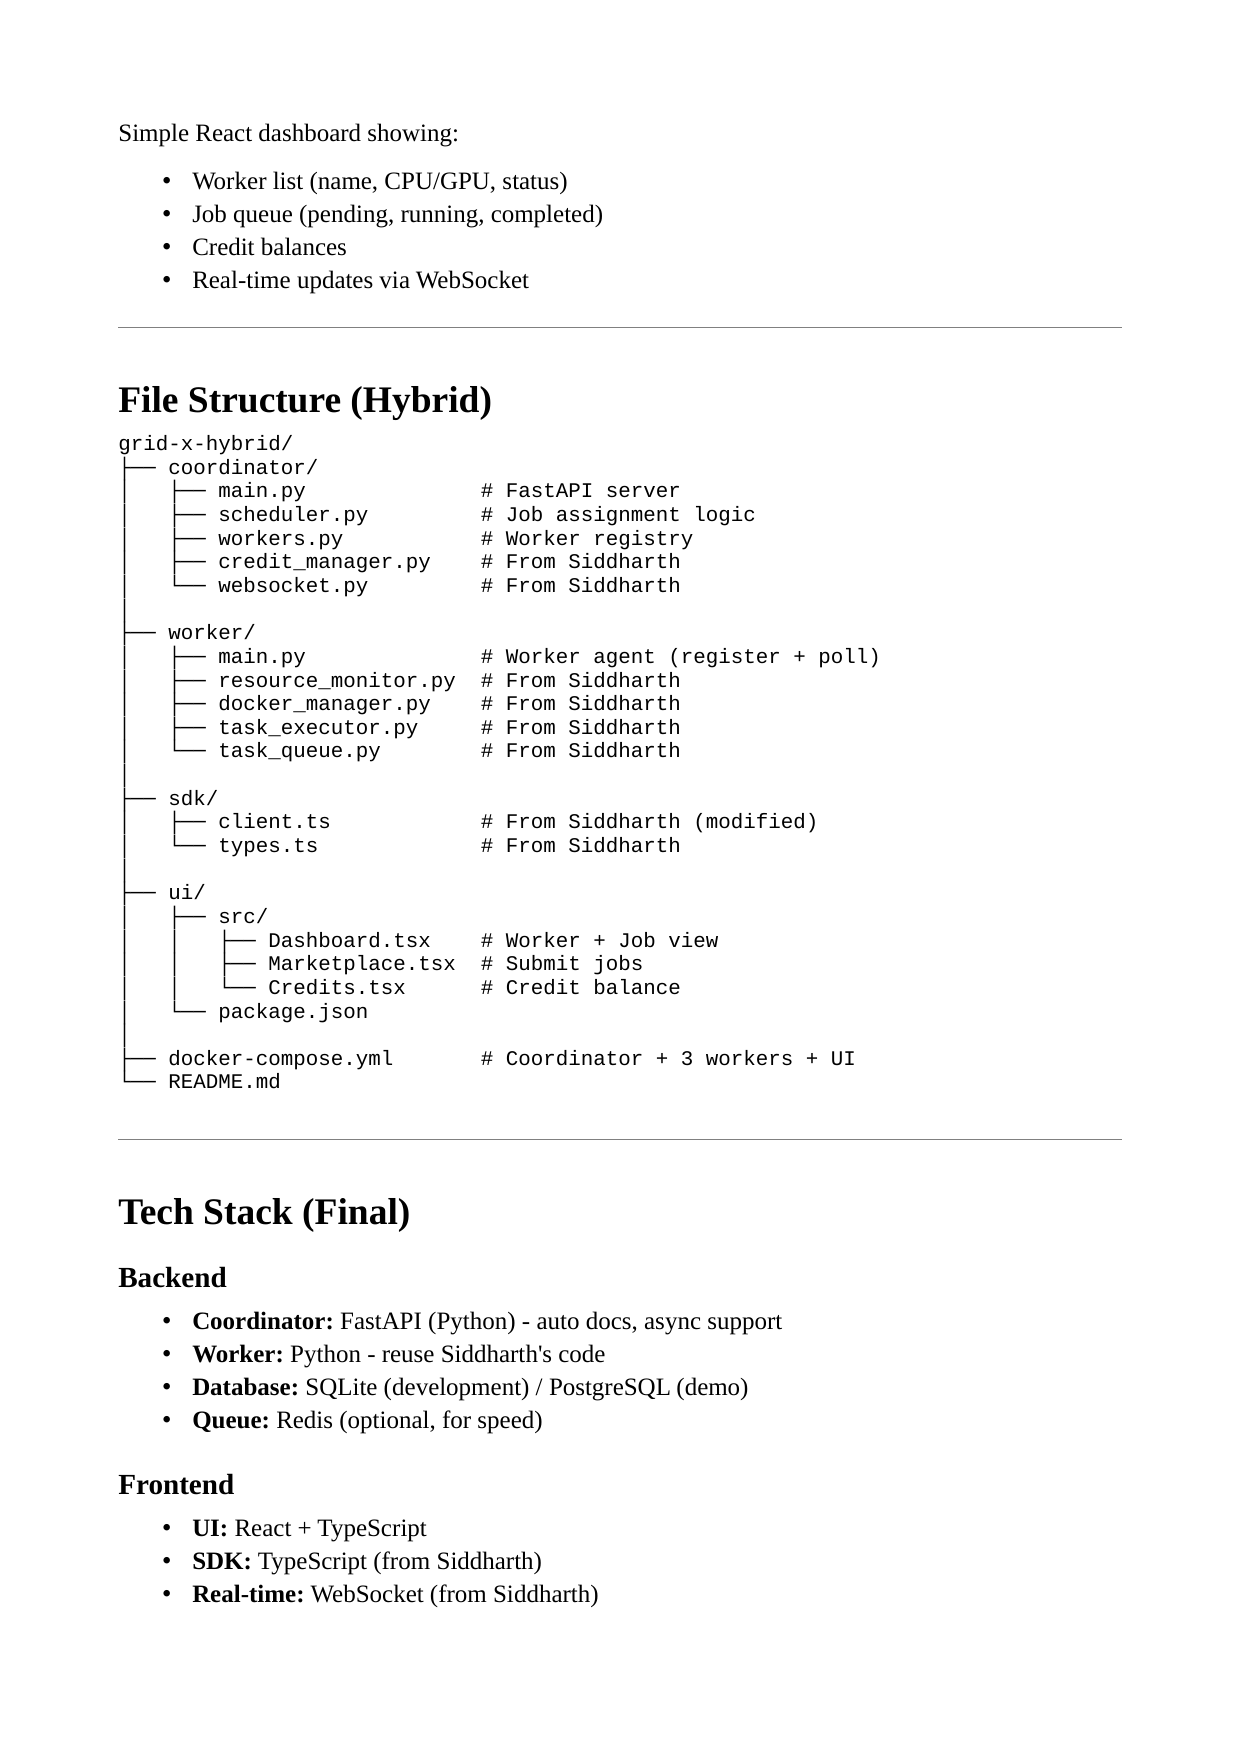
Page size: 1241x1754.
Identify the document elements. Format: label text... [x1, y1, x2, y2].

list Credit balances [162, 232, 1122, 261]
subtitle Tech Stack (Final) [118, 1190, 1122, 1233]
text │ └── websocket.py # From Siddharth [118, 575, 1122, 599]
text │ [118, 599, 124, 622]
text │ [125, 859, 1122, 882]
text ├── sdk/ [125, 788, 1122, 811]
text │ [118, 859, 124, 882]
text │ [125, 599, 1122, 622]
text │ ├── workers.py # Worker registry [125, 528, 174, 551]
list Database: SQLite (development) / PostgreSQL (demo) [162, 1372, 1122, 1401]
text ├── coordinator/ [125, 457, 1122, 480]
subtitle Frontend [118, 1467, 1122, 1501]
text │ ├── main.py # Worker agent (register + poll) [175, 646, 1122, 669]
text │ ├── task_executor.py # From Siddharth [175, 717, 1122, 741]
text ├── ui/ [118, 882, 1122, 906]
list Real-time updates via WebSocket [162, 265, 1122, 293]
text │ ├── main.py # Worker agent (register + poll) [125, 646, 174, 669]
text ├── worker/ [118, 622, 1122, 646]
text │ ├── workers.py # Worker registry [175, 528, 1122, 551]
text │ ├── main.py # FastAPI server [118, 480, 1122, 504]
list Coordinator: FastAPI (Python) - auto docs, async support [162, 1306, 1122, 1335]
text │ ├── client.ts # From Siddharth (modified) [118, 811, 1122, 835]
text └── README.md [118, 1072, 1122, 1095]
text │ └── package.json [125, 1001, 1122, 1024]
text │ │ ├── Dashboard.tsx # Worker + Job view [175, 930, 224, 953]
text │ └── task_queue.py # From Siddharth [118, 741, 1122, 764]
text │ [118, 764, 1122, 788]
list Queue: Redis (optional, for speed) [162, 1405, 1122, 1434]
text │ │ ├── Marketplace.tsx # Submit jobs [118, 953, 1122, 977]
list Job queue (pending, running, completed) [162, 199, 1122, 227]
text │ └── types.ts # From Siddharth [118, 835, 1122, 859]
text │ ├── resource_monitor.py # From Siddharth [118, 669, 1122, 693]
text Simple React dashboard showing: [118, 118, 1122, 147]
subtitle Backend [118, 1260, 1122, 1293]
text grid-x-hybrid/ [118, 433, 1122, 457]
list Real-time: WebSocket (from Siddharth) [162, 1579, 1122, 1608]
list Worker list (name, CPU/GPU, status) [162, 166, 1122, 194]
text │ ├── credit_manager.py # From Siddharth [118, 551, 1122, 575]
text ├── docker-compose.yml # Coordinator + 3 workers + UI [125, 1048, 1122, 1072]
text │ │ ├── Dashboard.tsx # Worker + Job view [225, 930, 1122, 953]
list SDK: TypeScript (from Siddharth) [162, 1546, 1122, 1575]
list UI: React + TypeScript [162, 1513, 1122, 1542]
list Worker: Python - reuse Siddharth's code [162, 1339, 1122, 1368]
text │ │ ├── Dashboard.tsx # Worker + Job view [125, 930, 174, 953]
text │ [118, 1024, 1122, 1048]
text │ ├── docker_manager.py # From Siddharth [118, 693, 1122, 717]
subtitle File Structure (Hybrid) [118, 377, 1122, 421]
text │ │ └── Credits.tsx # Credit balance [118, 977, 1122, 1001]
text │ ├── scheduler.py # Job assignment logic [118, 504, 1122, 528]
text │ ├── src/ [118, 906, 1122, 930]
text │ ├── task_executor.py # From Siddharth [125, 717, 174, 741]
